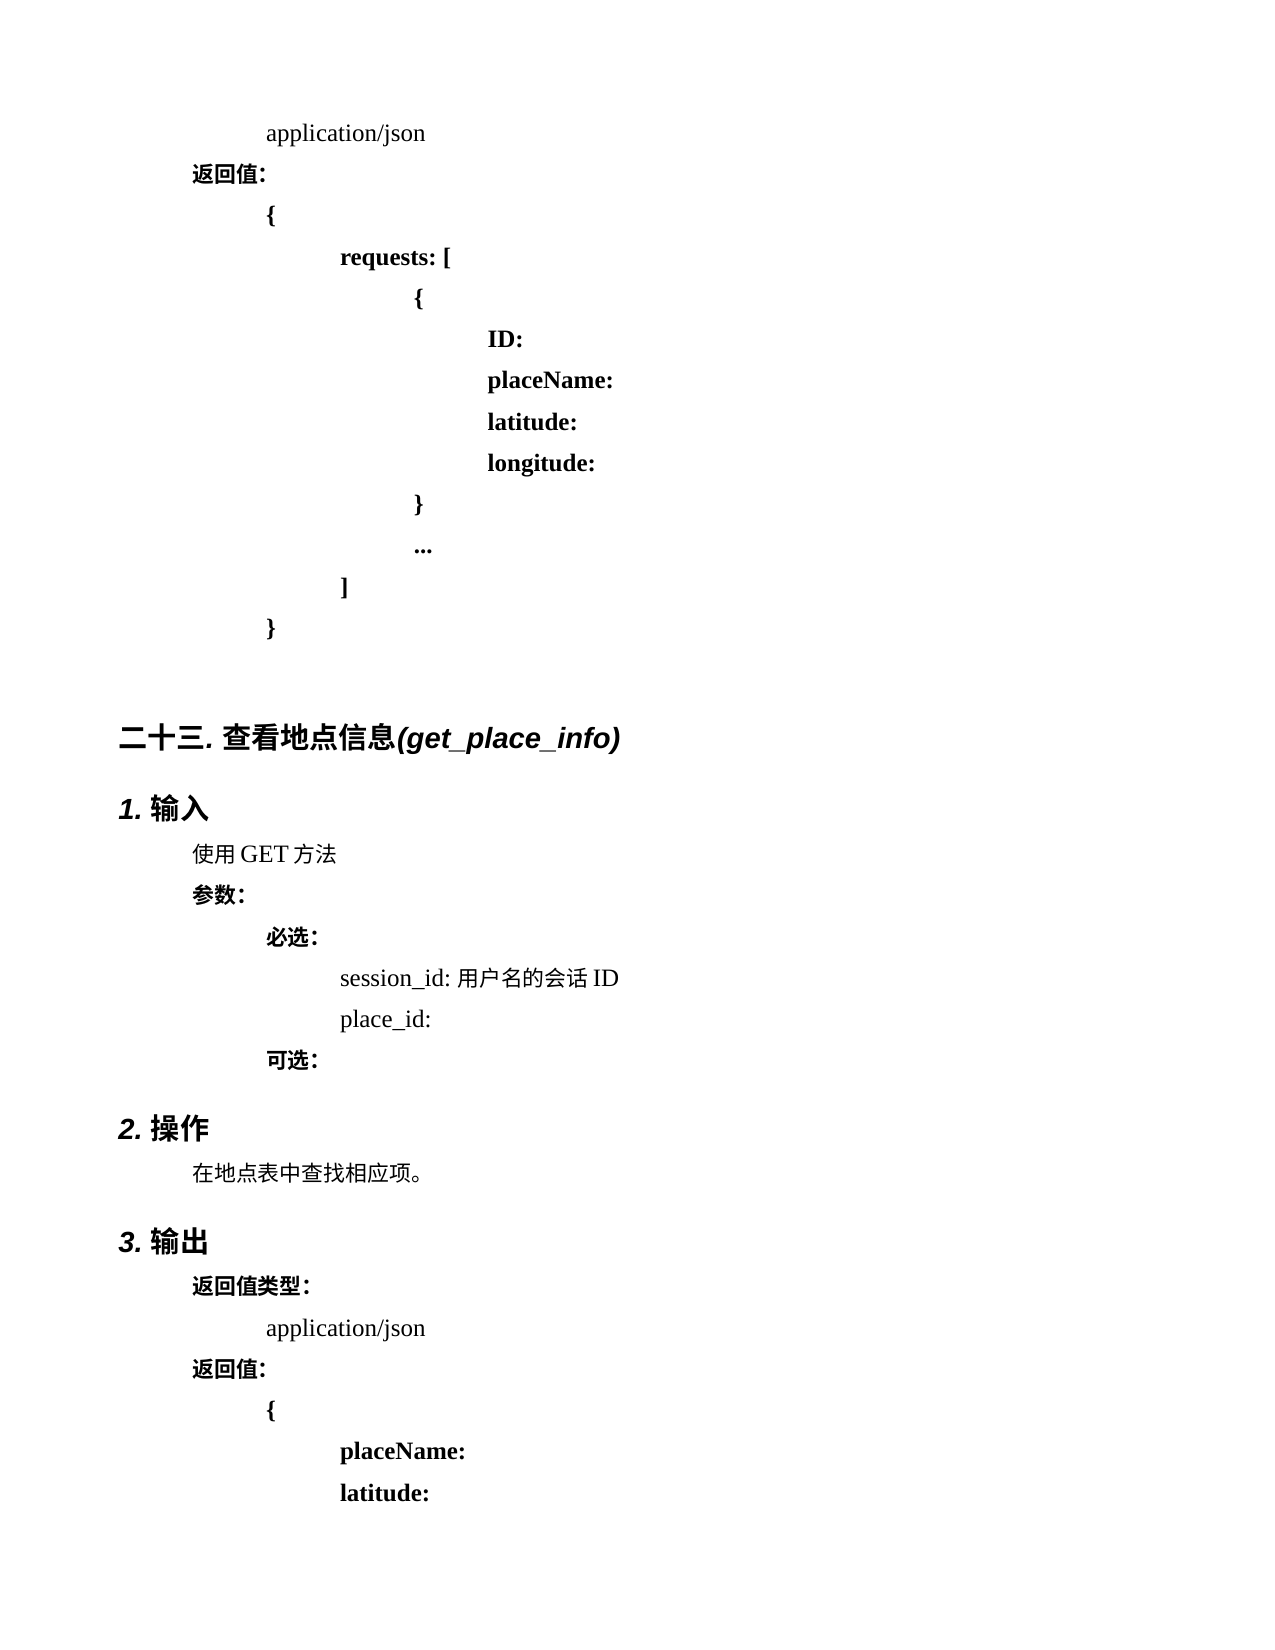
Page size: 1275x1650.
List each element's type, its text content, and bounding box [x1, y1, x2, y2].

text application/json [118, 118, 1157, 147]
subtitle 二十三. 查看地点信息(get_place_info) [118, 721, 1157, 755]
text { [118, 201, 1157, 229]
text placeName: [118, 1436, 1157, 1465]
text { [118, 1395, 1157, 1424]
text } [118, 613, 1157, 642]
text ... [118, 531, 1157, 559]
text session_id: 用户名的会话ID [118, 963, 1157, 992]
text application/json [118, 1313, 1157, 1341]
text 返回值类型： [118, 1271, 1157, 1300]
subtitle 3. 输出 [118, 1225, 1157, 1259]
text latitude: [118, 1478, 1157, 1506]
text 在地点表中查找相应项。 [118, 1158, 1157, 1187]
subtitle 1. 输入 [118, 792, 1157, 827]
text ] [118, 572, 1157, 601]
text } [118, 489, 1157, 518]
text 返回值： [118, 159, 1157, 188]
text 可选： [118, 1045, 1157, 1074]
text ID: [118, 324, 1157, 353]
text latitude: [118, 407, 1157, 436]
text { [118, 283, 1157, 312]
text place_id: [118, 1004, 1157, 1033]
text 必选： [118, 922, 1157, 950]
text 返回值： [118, 1354, 1157, 1383]
subtitle 2. 操作 [118, 1112, 1157, 1146]
text placeName: [118, 366, 1157, 394]
text requests: [ [118, 242, 1157, 271]
text 参数： [118, 880, 1157, 909]
text longitude: [118, 448, 1157, 477]
text 使用GET方法 [118, 839, 1157, 868]
